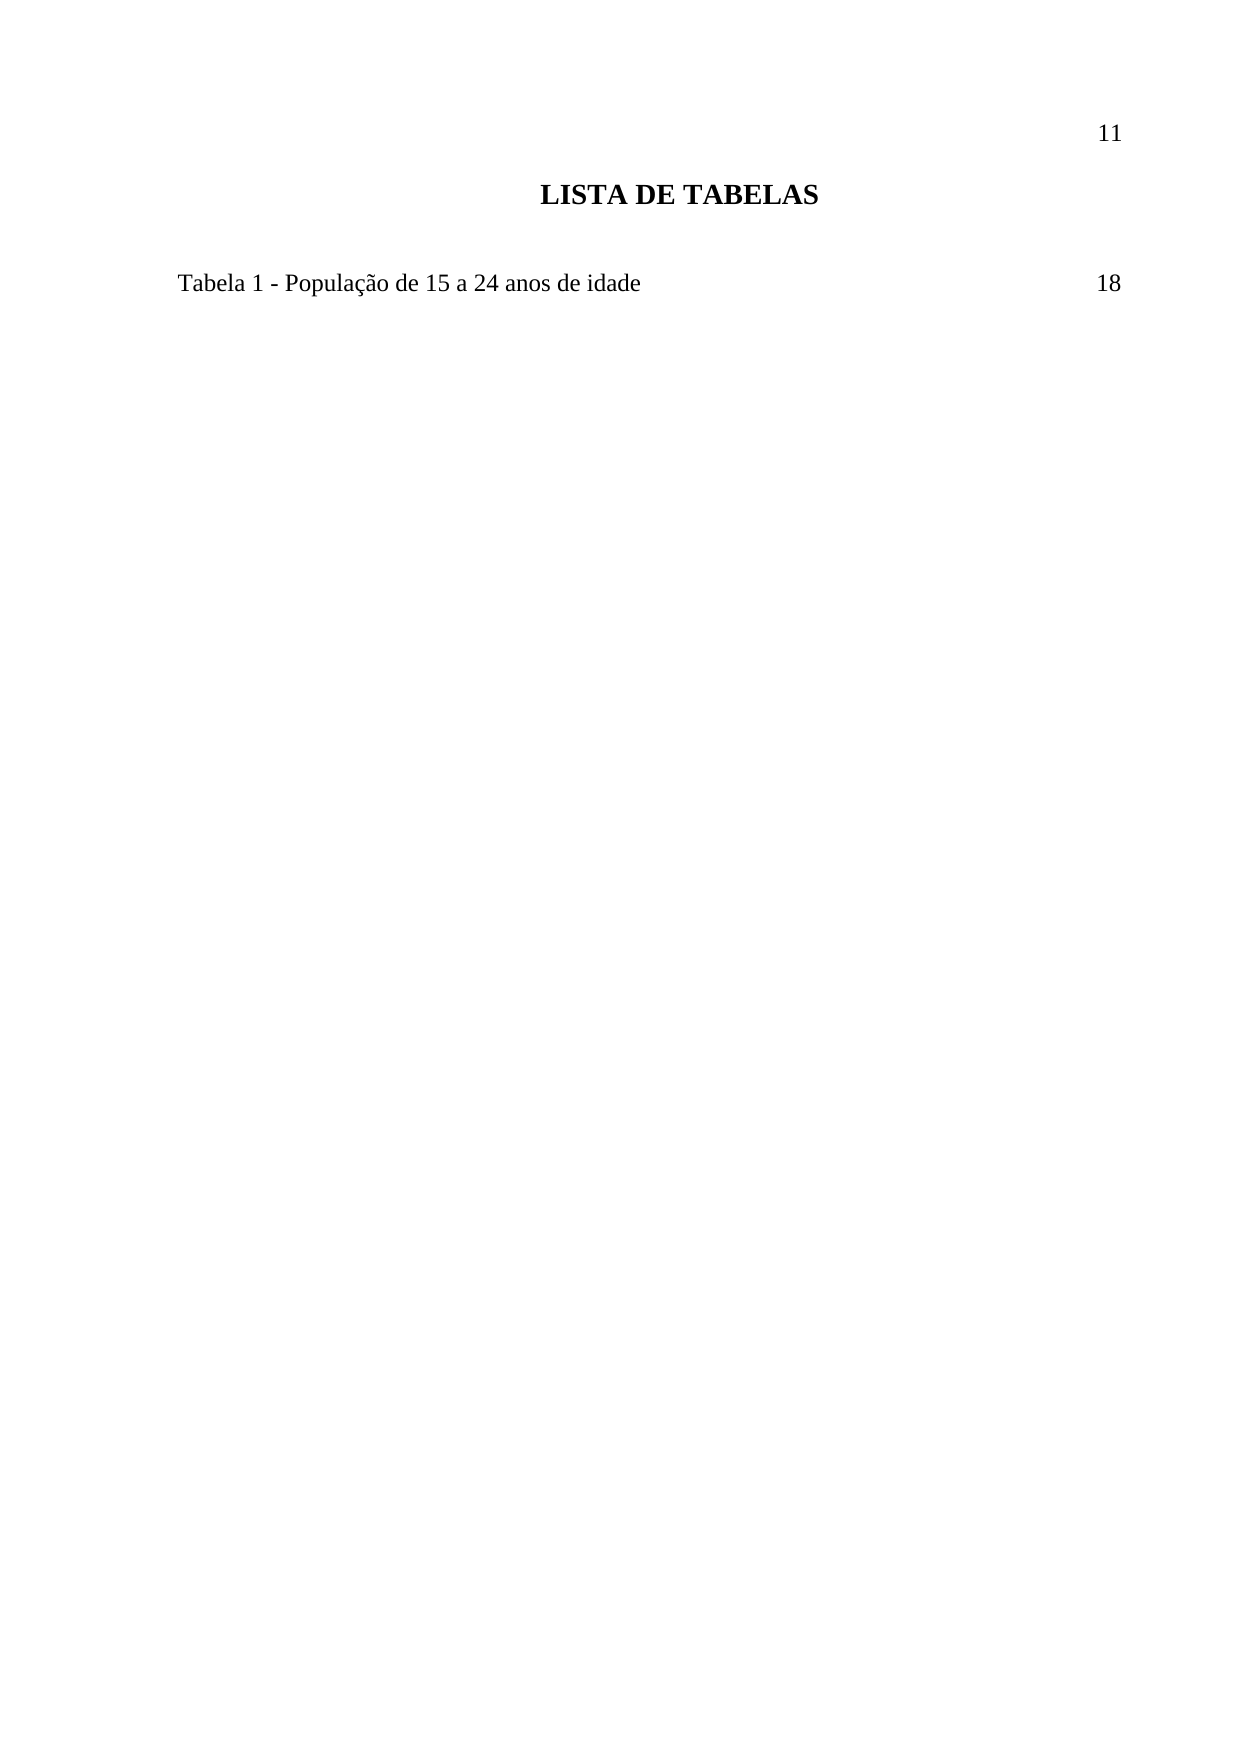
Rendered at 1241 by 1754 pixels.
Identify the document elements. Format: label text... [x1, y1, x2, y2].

text LISTA DE TABELAS [207, 177, 1122, 211]
text Tabela 1 - População de 15 a 24 anos de idade 18 [177, 268, 1122, 297]
